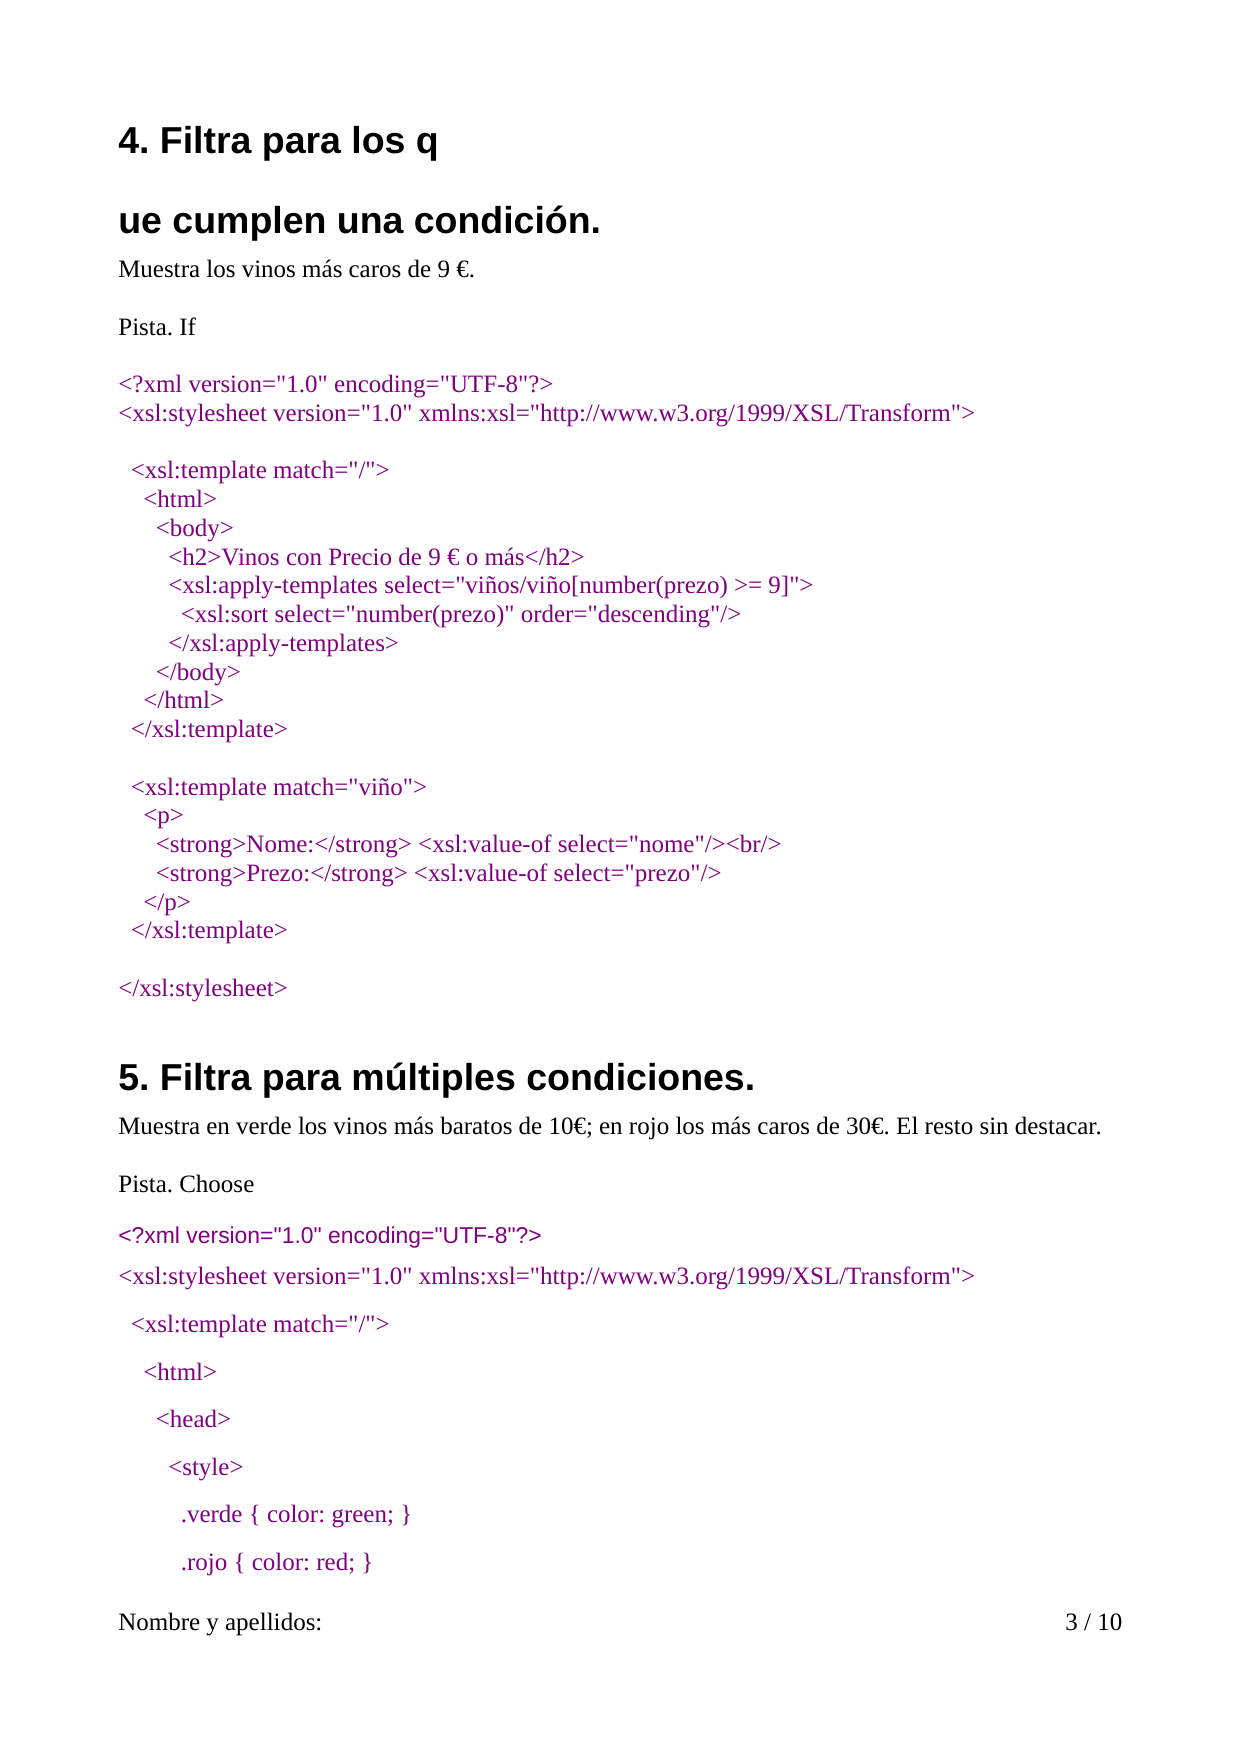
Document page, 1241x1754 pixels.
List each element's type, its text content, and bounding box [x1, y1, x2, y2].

text <xsl:stylesheet version="1.0" xmlns:xsl="http://www.w3.org/1999/XSL/Transform"> [118, 1261, 1122, 1290]
text <style> [118, 1452, 1122, 1481]
subtitle <?xml version="1.0" encoding="UTF-8"?> [118, 1222, 1122, 1249]
text <xsl:template match="/"> [118, 1309, 1122, 1338]
text .verde { color: green; } [118, 1499, 1122, 1528]
text <p> [118, 801, 1122, 829]
text <?xml version="1.0" encoding="UTF-8"?> [118, 369, 1122, 398]
text Muestra en verde los vinos más baratos de 10€; en rojo los más caros de 30€. El resto sin destacar. [118, 1111, 1122, 1140]
text <xsl:template match="/"> [118, 456, 1122, 484]
subtitle 5. Filtra para múltiples condiciones. [118, 1056, 1122, 1099]
text <head> [118, 1404, 1122, 1433]
text <xsl:stylesheet version="1.0" xmlns:xsl="http://www.w3.org/1999/XSL/Transform"> [118, 398, 1122, 427]
text </xsl:template> [118, 714, 1122, 743]
text <h2>Vinos con Precio de 9 € o más</h2> [118, 542, 1122, 571]
text .rojo { color: red; } [118, 1547, 1122, 1576]
text <xsl:template match="viño"> [118, 772, 1122, 801]
text </p> [118, 887, 1122, 916]
text <body> [118, 513, 1122, 542]
text </xsl:apply-templates> [118, 628, 1122, 657]
text </xsl:stylesheet> [118, 973, 1122, 1002]
text <html> [118, 1357, 1122, 1385]
text <html> [118, 484, 1122, 513]
text </xsl:template> [118, 916, 1122, 944]
text <strong>Nome:</strong> <xsl:value-of select="nome"/><br/> [118, 829, 1122, 858]
text </body> [118, 657, 1122, 686]
text <xsl:apply-templates select="viños/viño[number(prezo) >= 9]"> [118, 571, 1122, 599]
text Pista. Choose [118, 1169, 1122, 1197]
text <strong>Prezo:</strong> <xsl:value-of select="prezo"/> [118, 858, 1122, 887]
text </html> [118, 686, 1122, 714]
text Pista. If [118, 312, 1122, 341]
text Muestra los vinos más caros de 9 €. [118, 254, 1122, 283]
text <xsl:sort select="number(prezo)" order="descending"/> [118, 599, 1122, 628]
subtitle ue cumplen una condición. [118, 199, 1122, 242]
subtitle 4. Filtra para los q [118, 118, 1122, 161]
